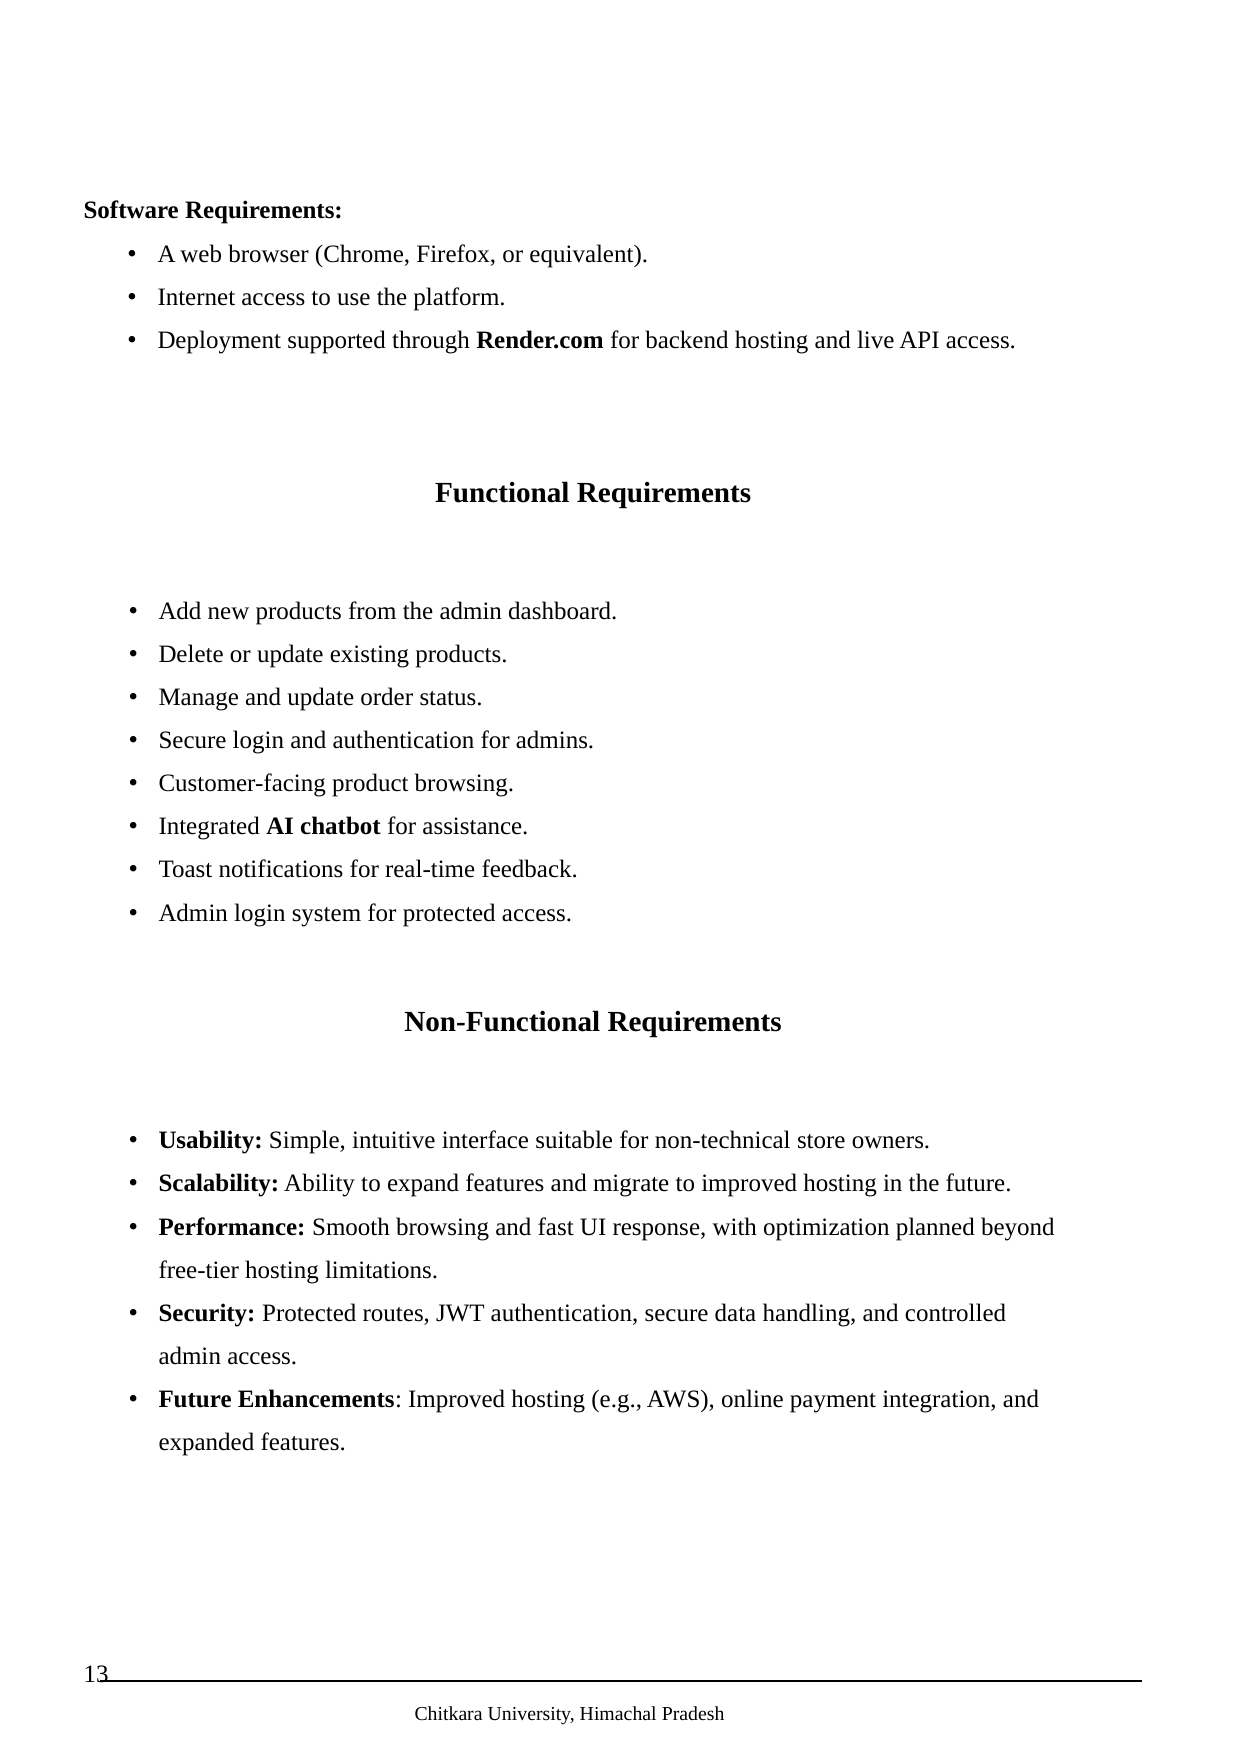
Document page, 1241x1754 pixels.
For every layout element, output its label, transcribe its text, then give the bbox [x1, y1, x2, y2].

list Security: Protected routes, JWT authentication, secure data handling, and controlled admin access. [129, 1298, 1065, 1370]
list Scalability: Ability to expand features and migrate to improved hosting in the future. [129, 1168, 1065, 1197]
list Secure login and authentication for admins. [129, 725, 1065, 754]
list Delete or update existing products. [129, 639, 1065, 668]
list Deployment supported through Render.com for backend hosting and live API access. [128, 325, 1065, 354]
list Usability: Simple, intuitive interface suitable for non-technical store owners. [129, 1125, 1065, 1154]
list Performance: Smooth browsing and fast UI response, with optimization planned beyond free-tier hosting limitations. [129, 1212, 1065, 1283]
text Software Requirements: [83, 196, 1065, 224]
list Toast notifications for real-time feedback. [129, 854, 1065, 883]
subtitle Non-Functional Requirements [154, 1004, 1032, 1038]
list A web browser (Chrome, Firefox, or equivalent). [128, 239, 1065, 267]
list Customer-facing product browsing. [129, 768, 1065, 797]
list Add new products from the admin dashboard. [129, 596, 1065, 624]
list Admin login system for protected access. [129, 898, 1065, 926]
list Internet access to use the platform. [128, 282, 1065, 311]
list Integrated AI chatbot for assistance. [129, 811, 1065, 840]
list Manage and update order status. [129, 682, 1065, 711]
subtitle Functional Requirements [154, 475, 1032, 508]
list Future Enhancements: Improved hosting (e.g., AWS), online payment integration, and expanded features. [129, 1384, 1065, 1456]
